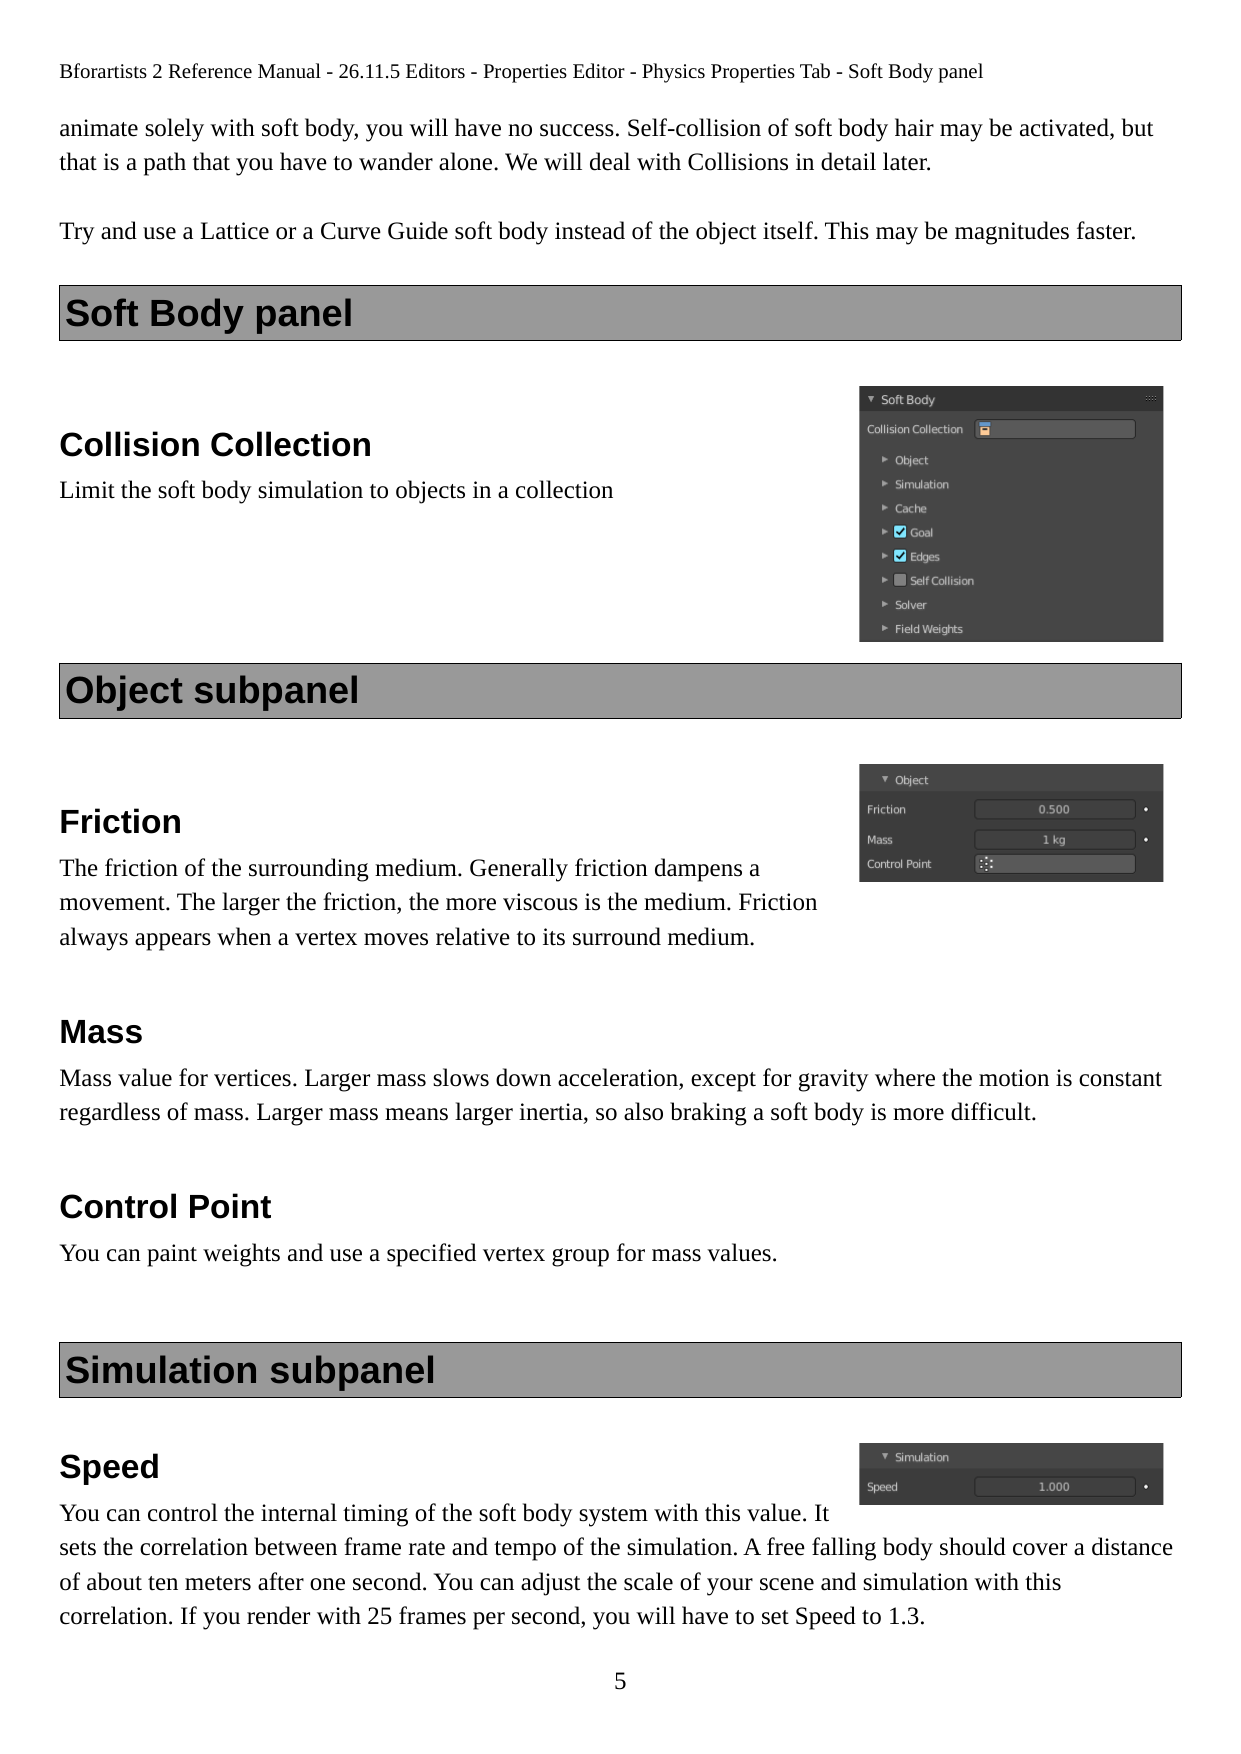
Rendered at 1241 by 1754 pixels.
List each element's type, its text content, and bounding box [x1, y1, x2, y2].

text Mass value for vertices. Larger mass slows down acceleration, except for gravity where the motion is constant regardless of mass. Larger mass means larger inertia, so also braking a soft body is more difficult. [59, 1063, 1181, 1126]
text The friction of the surrounding medium. Generally friction dampens a movement. The larger the friction, the more viscous is the medium. Friction always appears when a vertex moves relative to its surround medium. [59, 853, 1181, 951]
text animate solely with soft body, you will have no success. Self-collision of soft body hair may be activated, but that is a path that you have to wander alone. We will deal with Collisions in detail later. [59, 113, 1181, 176]
table_header Simulation subpanel [60, 1343, 1181, 1397]
subtitle Friction [59, 802, 859, 841]
subtitle Control Point [59, 1187, 1181, 1226]
picture [859, 386, 1164, 642]
subtitle [1164, 1447, 1181, 1485]
subtitle [1164, 802, 1181, 841]
text Try and use a Lattice or a Curve Guide soft body instead of the object itself. This may be magnitudes faster. [59, 216, 1181, 245]
subtitle Mass [59, 1012, 1181, 1050]
subtitle Speed [59, 1447, 859, 1485]
subtitle Collision Collection [59, 424, 859, 463]
text You can paint weights and use a specified vertex group for mass values. [59, 1238, 1181, 1267]
text Limit the soft body simulation to objects in a collection [59, 476, 859, 504]
text You can control the internal timing of the soft body system with this value. It sets the correlation between frame rate and tempo of the simulation. A free falling body should cover a distance of about ten meters after one second. You can adjust the scale of your scene and simulation with this correlation. If you render with 25 frames per second, you will have to set Speed to 1.3. [59, 1498, 1181, 1630]
table_header Object subpanel [60, 664, 1181, 718]
picture [859, 764, 1164, 882]
picture [859, 1443, 1164, 1505]
table_header Soft Body panel [60, 286, 1181, 340]
subtitle [1164, 424, 1181, 463]
